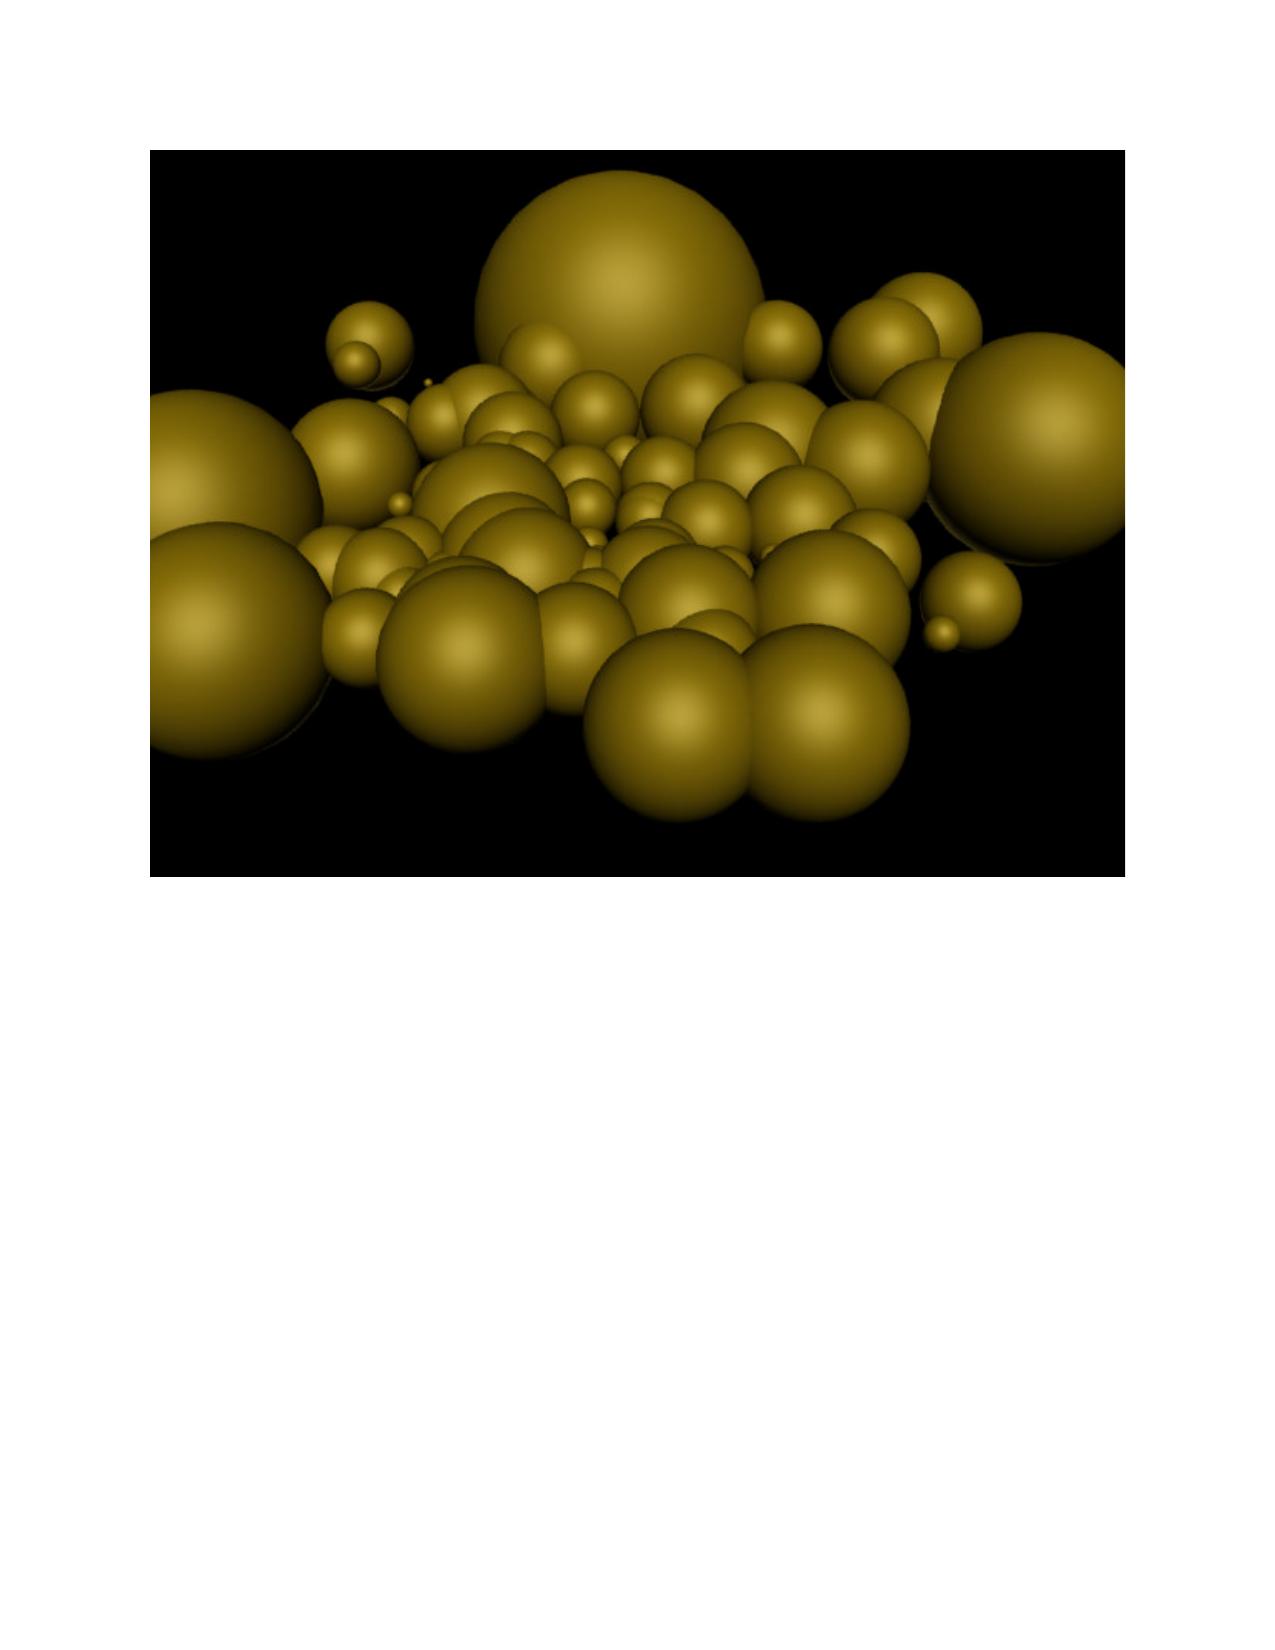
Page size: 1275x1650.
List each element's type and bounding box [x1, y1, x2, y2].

picture [150, 150, 1125, 877]
